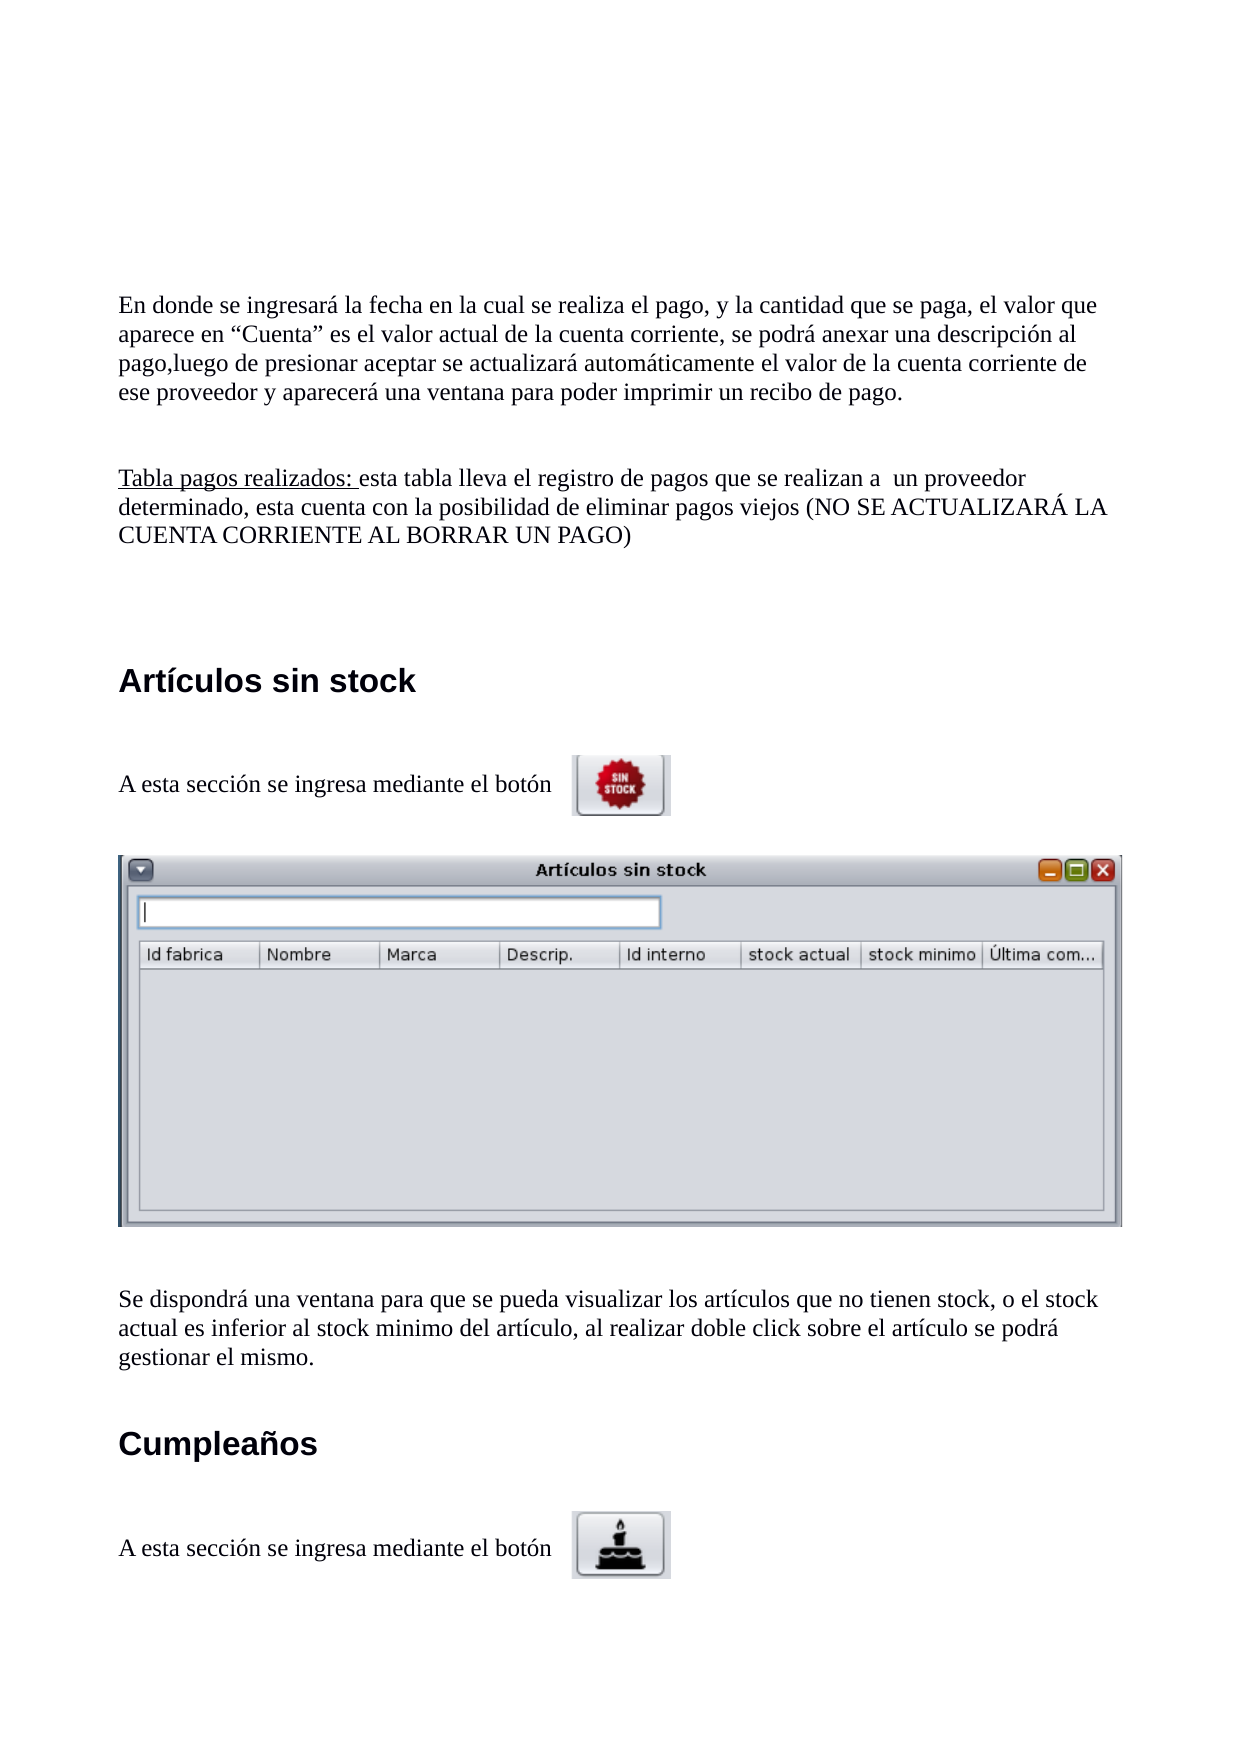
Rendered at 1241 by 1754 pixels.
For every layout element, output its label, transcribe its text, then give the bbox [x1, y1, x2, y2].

text En donde se ingresará la fecha en la cual se realiza el pago, y la cantidad que se paga, el valor que aparece en “Cuenta” es el valor actual de la cuenta corriente, se podrá anexar una descripción al pago,luego de presionar aceptar se actualizará automáticamente el valor de la cuenta corriente de ese proveedor y aparecerá una ventana para poder imprimir un recibo de pago. [118, 291, 1122, 406]
subtitle Cumpleaños [118, 1424, 1122, 1463]
text A esta sección se ingresa mediante el botón [118, 769, 569, 798]
text [671, 1533, 1122, 1561]
picture [569, 755, 671, 816]
picture [569, 1511, 671, 1579]
subtitle Artículos sin stock [118, 661, 1122, 699]
text [671, 769, 1122, 798]
text Se dispondrá una ventana para que se pueda visualizar los artículos que no tienen stock, o el stock actual es inferior al stock minimo del artículo, al realizar doble click sobre el artículo se podrá gestionar el mismo. [118, 1284, 1122, 1371]
text Tabla pagos realizados: esta tabla lleva el registro de pagos que se realizan a un proveedor determinado, esta cuenta con la posibilidad de eliminar pagos viejos (NO SE ACTUALIZARÁ LA CUENTA CORRIENTE AL BORRAR UN PAGO) [118, 463, 1122, 549]
picture [118, 855, 1123, 1227]
text A esta sección se ingresa mediante el botón [118, 1533, 569, 1561]
